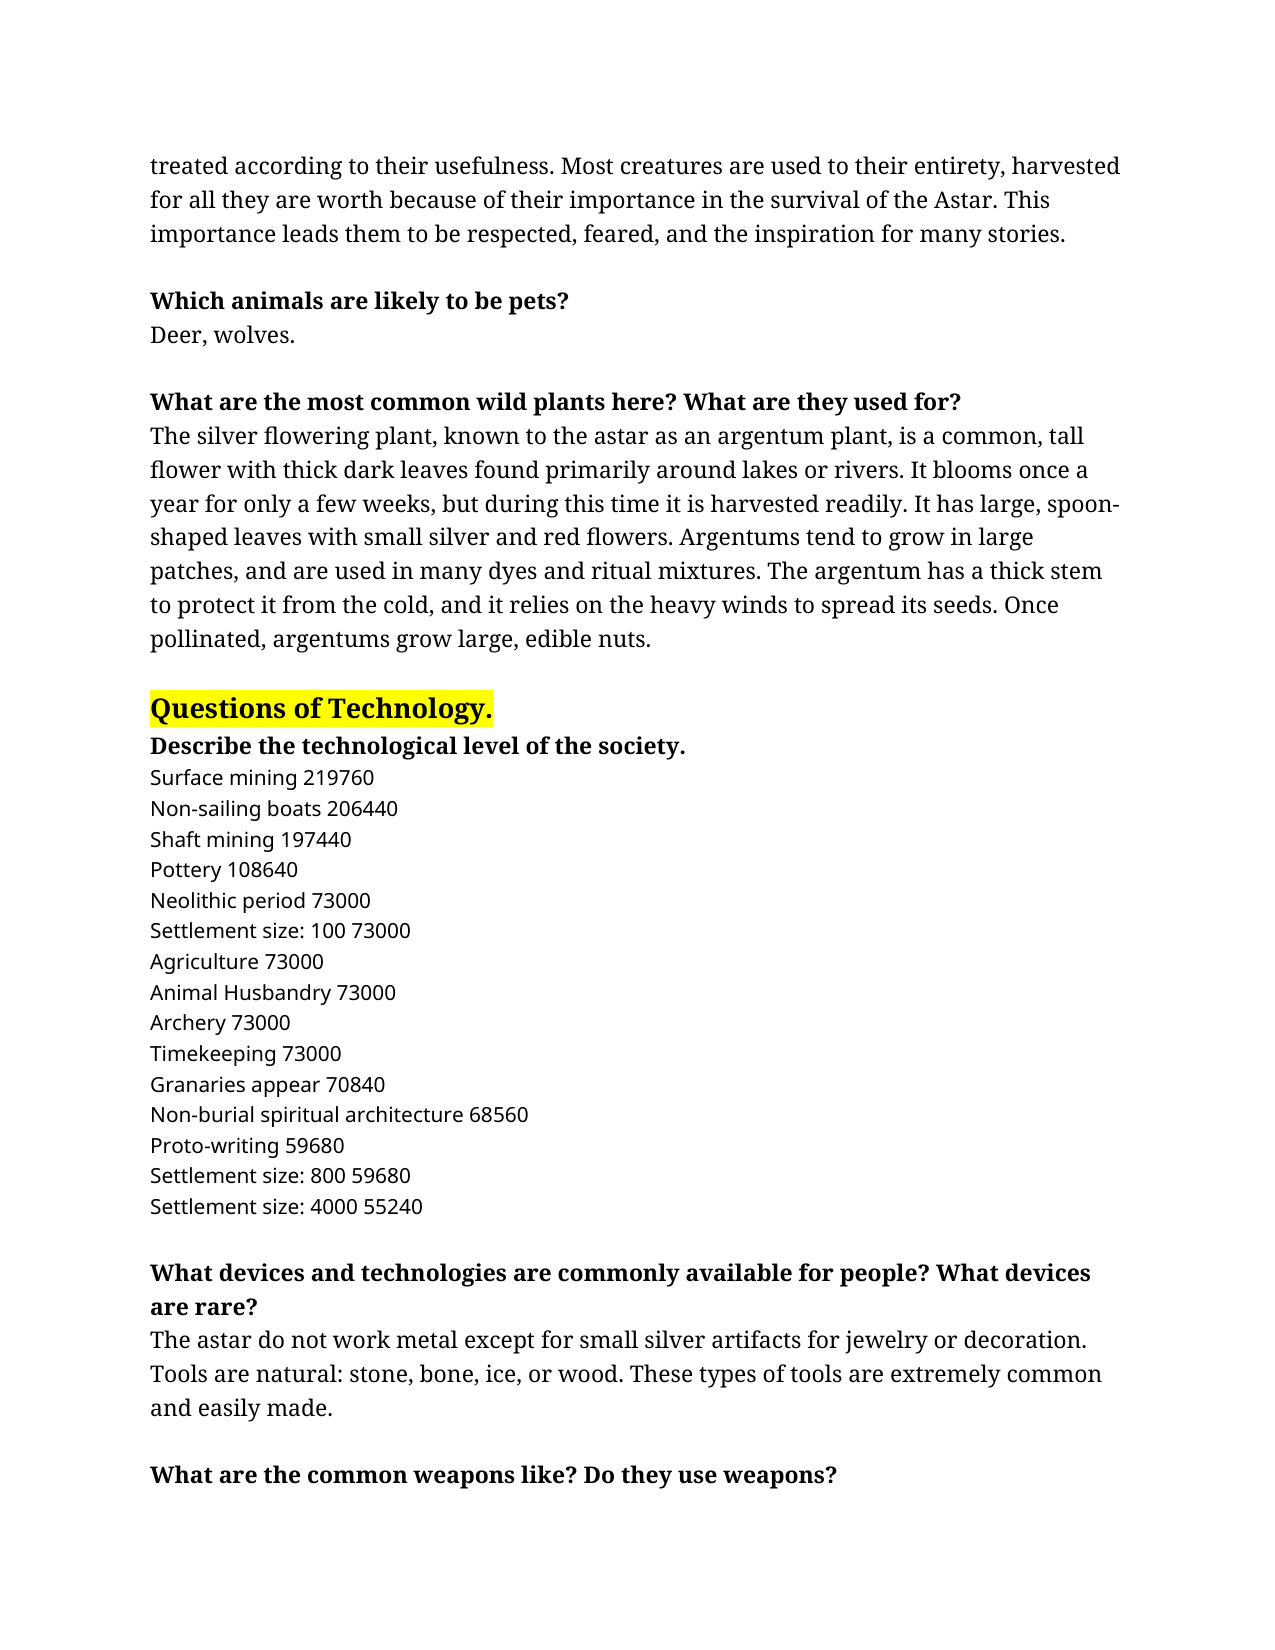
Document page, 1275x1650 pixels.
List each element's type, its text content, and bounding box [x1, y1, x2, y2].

text Which animals are likely to be pets? Deer, wolves. [150, 285, 1125, 350]
text Neolithic period 73000 [150, 886, 1125, 914]
text Settlement size: 800 59680 [150, 1162, 1125, 1190]
text Surface mining 219760 [150, 763, 1125, 792]
text Settlement size: 100 73000 [150, 917, 1125, 945]
text What are the most common wild plants here? What are they used for? The silver flowering plant, known to the astar as an argentum plant, is a common, tall flower with thick dark leaves found primarily around lakes or rivers. It blooms once a year for only a few weeks, but during this time it is harvested readily. It has large, spoon-shaped leaves with small silver and red flowers. Argentums tend to grow in large patches, and are used in many dyes and ritual mixtures. The argentum has a thick stem to protect it from the cold, and it relies on the heavy winds to spread its seeds. Once pollinated, argentums grow large, edible nuts. [150, 386, 1125, 654]
text Pottery 108640 [150, 855, 1125, 884]
text Archery 73000 [150, 1008, 1125, 1037]
text Non-burial spiritual architecture 68560 [150, 1100, 1125, 1129]
text Shaft mining 197440 [150, 825, 1125, 853]
text Questions of Technology. [150, 690, 1125, 727]
text Settlement size: 4000 55240 [150, 1192, 1125, 1221]
text Agriculture 73000 [150, 947, 1125, 976]
text Timekeeping 73000 [150, 1039, 1125, 1068]
text treated according to their usefulness. Most creatures are used to their entirety, harvested for all they are worth because of their importance in the survival of the Astar. This importance leads them to be respected, feared, and the inspiration for many stories. [150, 150, 1125, 249]
text Non-sailing boats 206440 [150, 794, 1125, 823]
text The astar do not work metal except for small silver artifacts for jewelry or decoration. Tools are natural: stone, bone, ice, or wood. These types of tools are extremely common and easily made. [150, 1324, 1125, 1423]
text Proto-writing 59680 [150, 1131, 1125, 1159]
text Describe the technological level of the society. [150, 730, 1125, 761]
text Granaries appear 70840 [150, 1070, 1125, 1098]
text What are the common weapons like? Do they use weapons? [150, 1459, 1125, 1490]
text Animal Husbandry 73000 [150, 978, 1125, 1006]
text What devices and technologies are commonly available for people? What devices are rare? [150, 1257, 1125, 1322]
